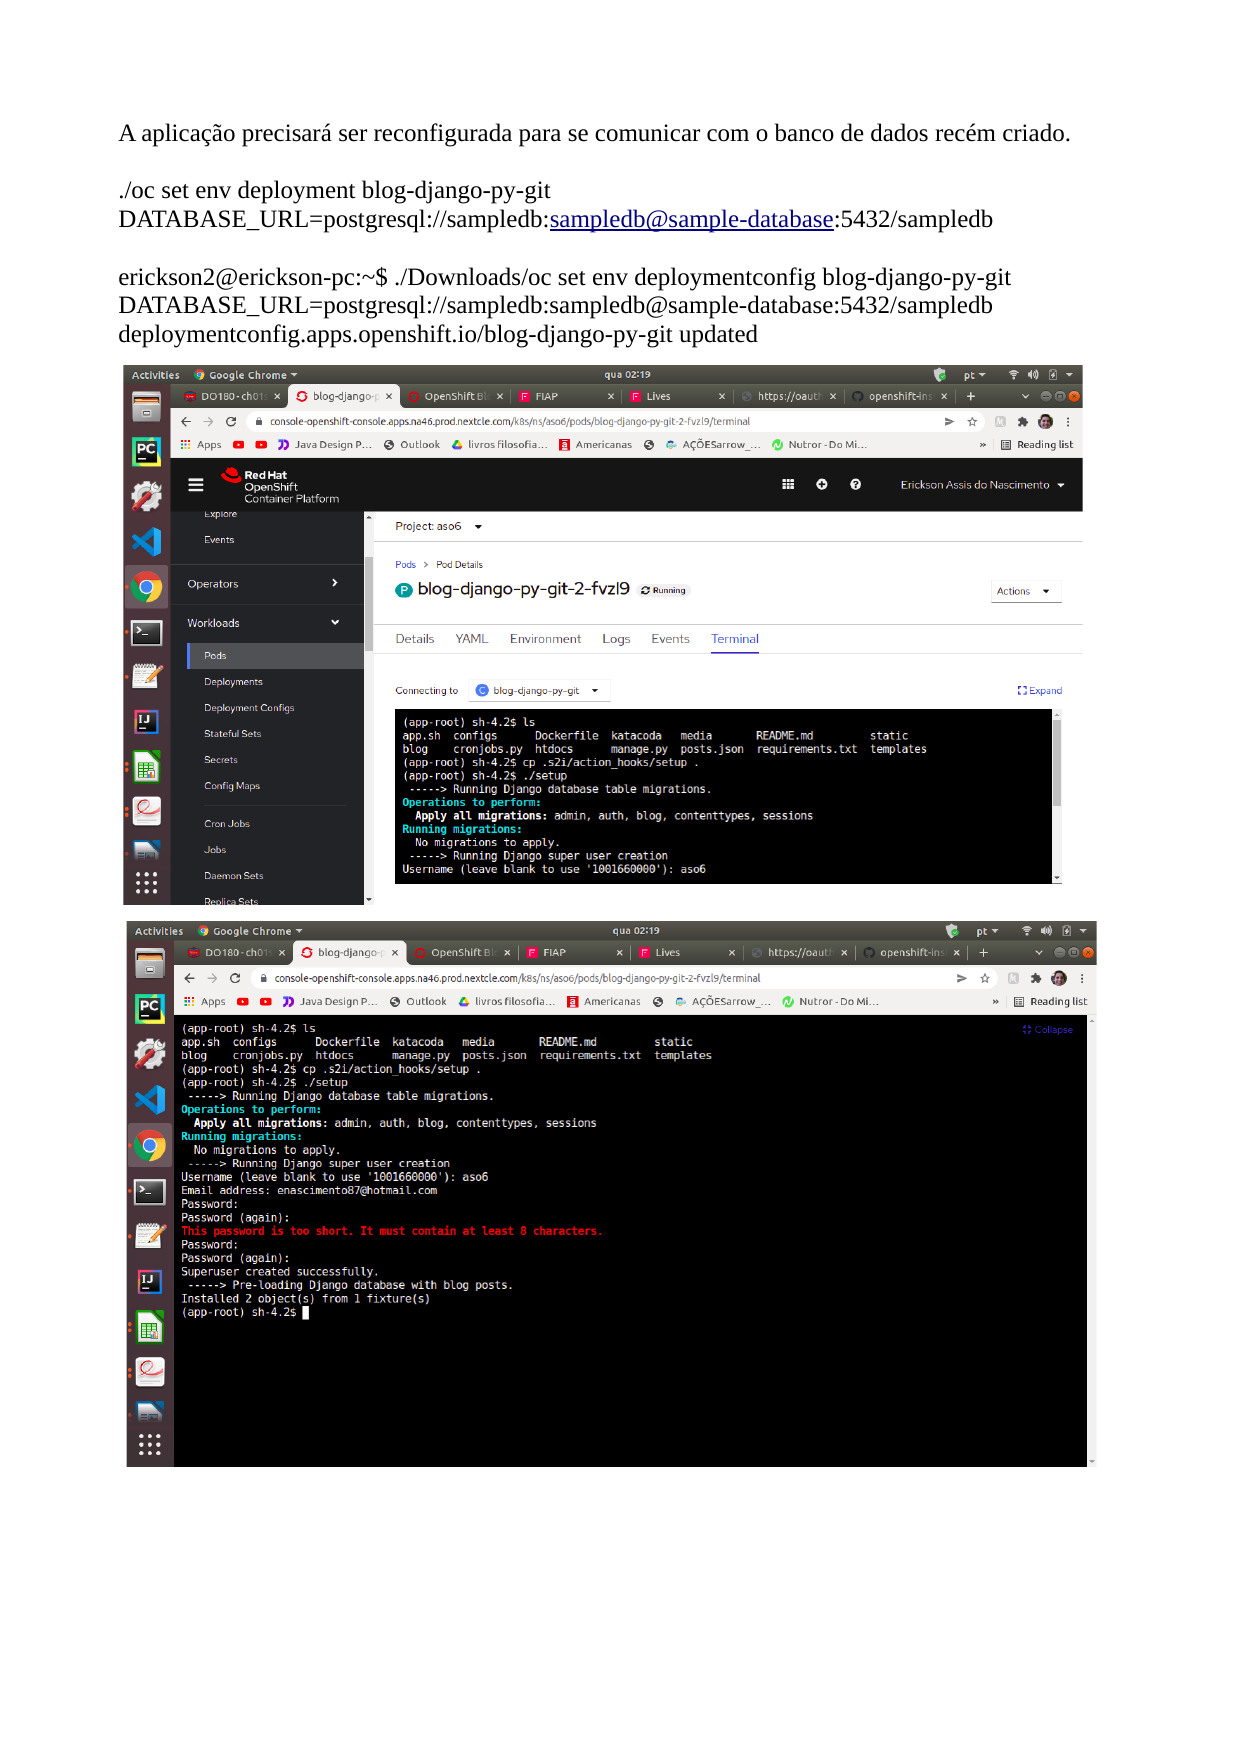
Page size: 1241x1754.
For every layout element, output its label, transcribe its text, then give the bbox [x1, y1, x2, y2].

picture [126, 921, 1097, 1467]
picture [123, 365, 1083, 905]
text ./oc set env deployment blog-django-py-git DATABASE_URL=postgresql://sampledb:sampledb@sample-database:5432/sampledb [118, 176, 1122, 233]
text A aplicação precisará ser reconfigurada para se comunicar com o banco de dados recém criado. [118, 118, 1122, 147]
text deploymentconfig.apps.openshift.io/blog-django-py-git updated [118, 319, 1122, 348]
text erickson2@erickson-pc:~$ ./Downloads/oc set env deploymentconfig blog-django-py-git DATABASE_URL=postgresql://sampledb:sampledb@sample-database:5432/sampledb [118, 262, 1122, 319]
